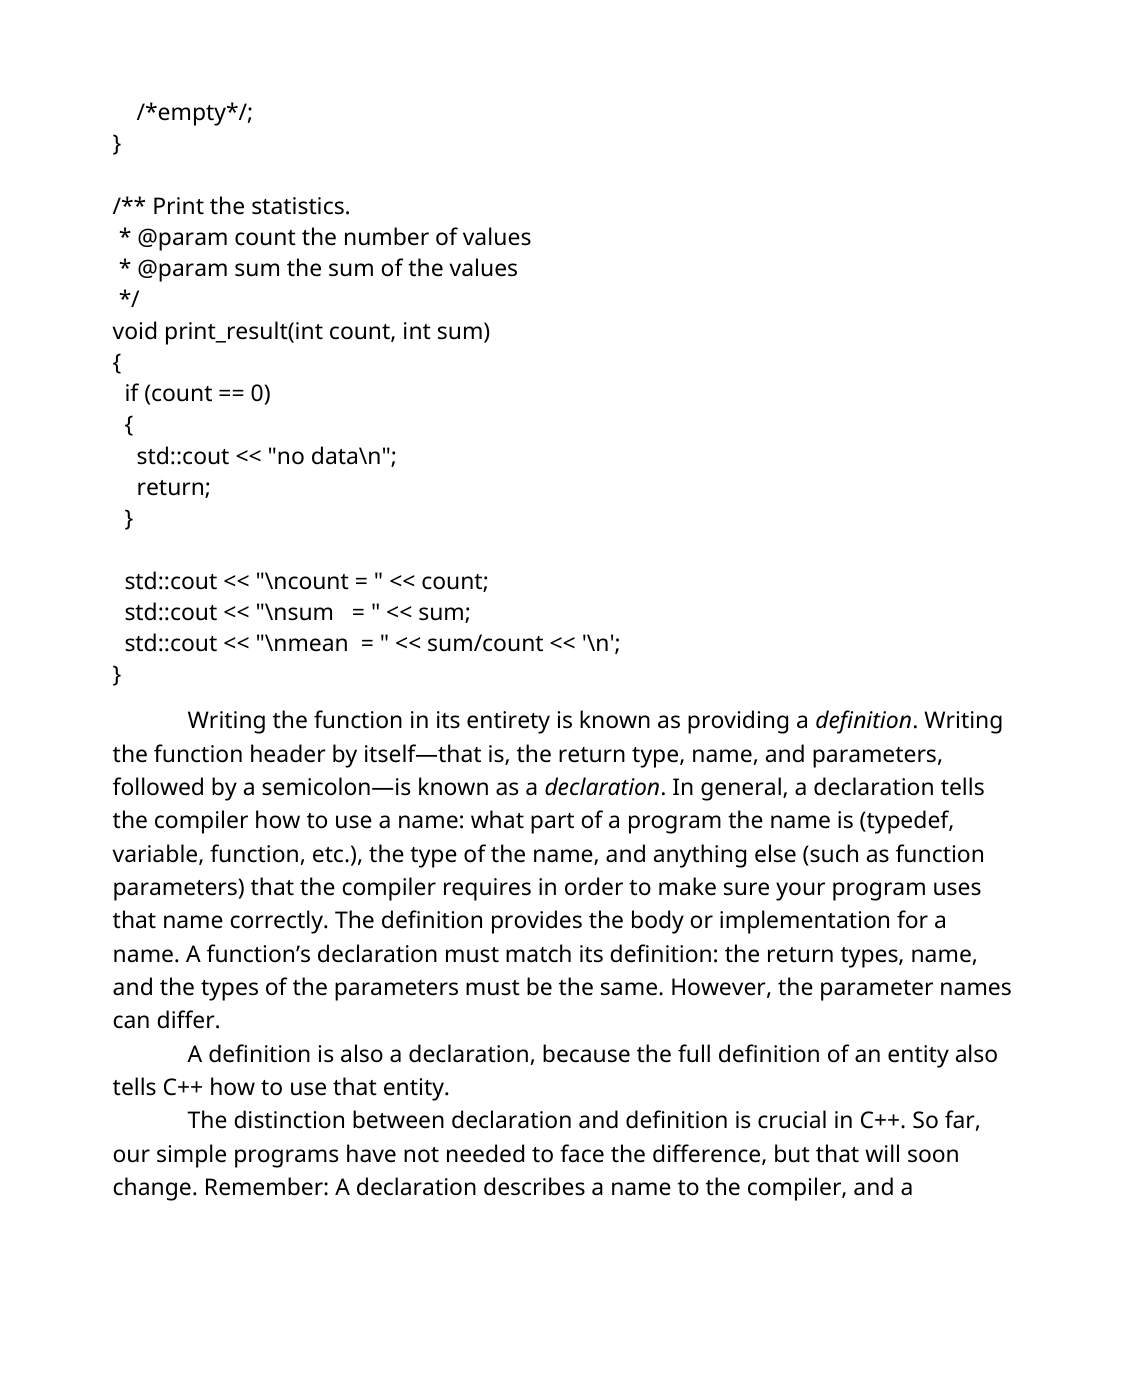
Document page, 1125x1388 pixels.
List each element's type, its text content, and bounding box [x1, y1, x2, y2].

text { [112, 346, 1012, 377]
text Writing the function in its entirety is known as providing a definition. Writing the function header by itself—that is, the return type, name, and parameters, followed by a semicolon—is known as a declaration. In general, a declaration tells the compiler how to use a name: what part of a program the name is (typedef, variable, function, etc.), the type of the name, and anything else (such as function parameters) that the compiler requires in order to make sure your program uses that name correctly. The definition provides the body or implementation for a name. A function’s declaration must match its definition: the return types, name, and the types of the parameters must be the same. However, the parameter names can differ. [112, 702, 1012, 1036]
text { [112, 408, 1012, 440]
text */ [112, 283, 1012, 315]
text * @param sum the sum of the values [112, 252, 1012, 283]
text std::cout << "no data\n"; [112, 440, 1012, 471]
text } [112, 658, 1012, 690]
text std::cout << "\nmean = " << sum/count << '\n'; [112, 627, 1012, 658]
text * @param count the number of values [112, 221, 1012, 252]
text /** Print the statistics. [112, 190, 1012, 221]
text } [112, 502, 1012, 533]
text std::cout << "\nsum = " << sum; [112, 596, 1012, 627]
text void print_result(int count, int sum) [112, 315, 1012, 346]
text /*empty*/; [112, 96, 1012, 127]
text return; [112, 471, 1012, 502]
text } [112, 127, 1012, 158]
text The distinction between declaration and definition is crucial in C++. So far, our simple programs have not needed to face the difference, but that will soon change. Remember: A declaration describes a name to the compiler, and a [112, 1102, 1012, 1202]
text A definition is also a declaration, because the full definition of an entity also tells C++ how to use that entity. [112, 1036, 1012, 1102]
text if (count == 0) [112, 377, 1012, 408]
text std::cout << "\ncount = " << count; [112, 565, 1012, 596]
